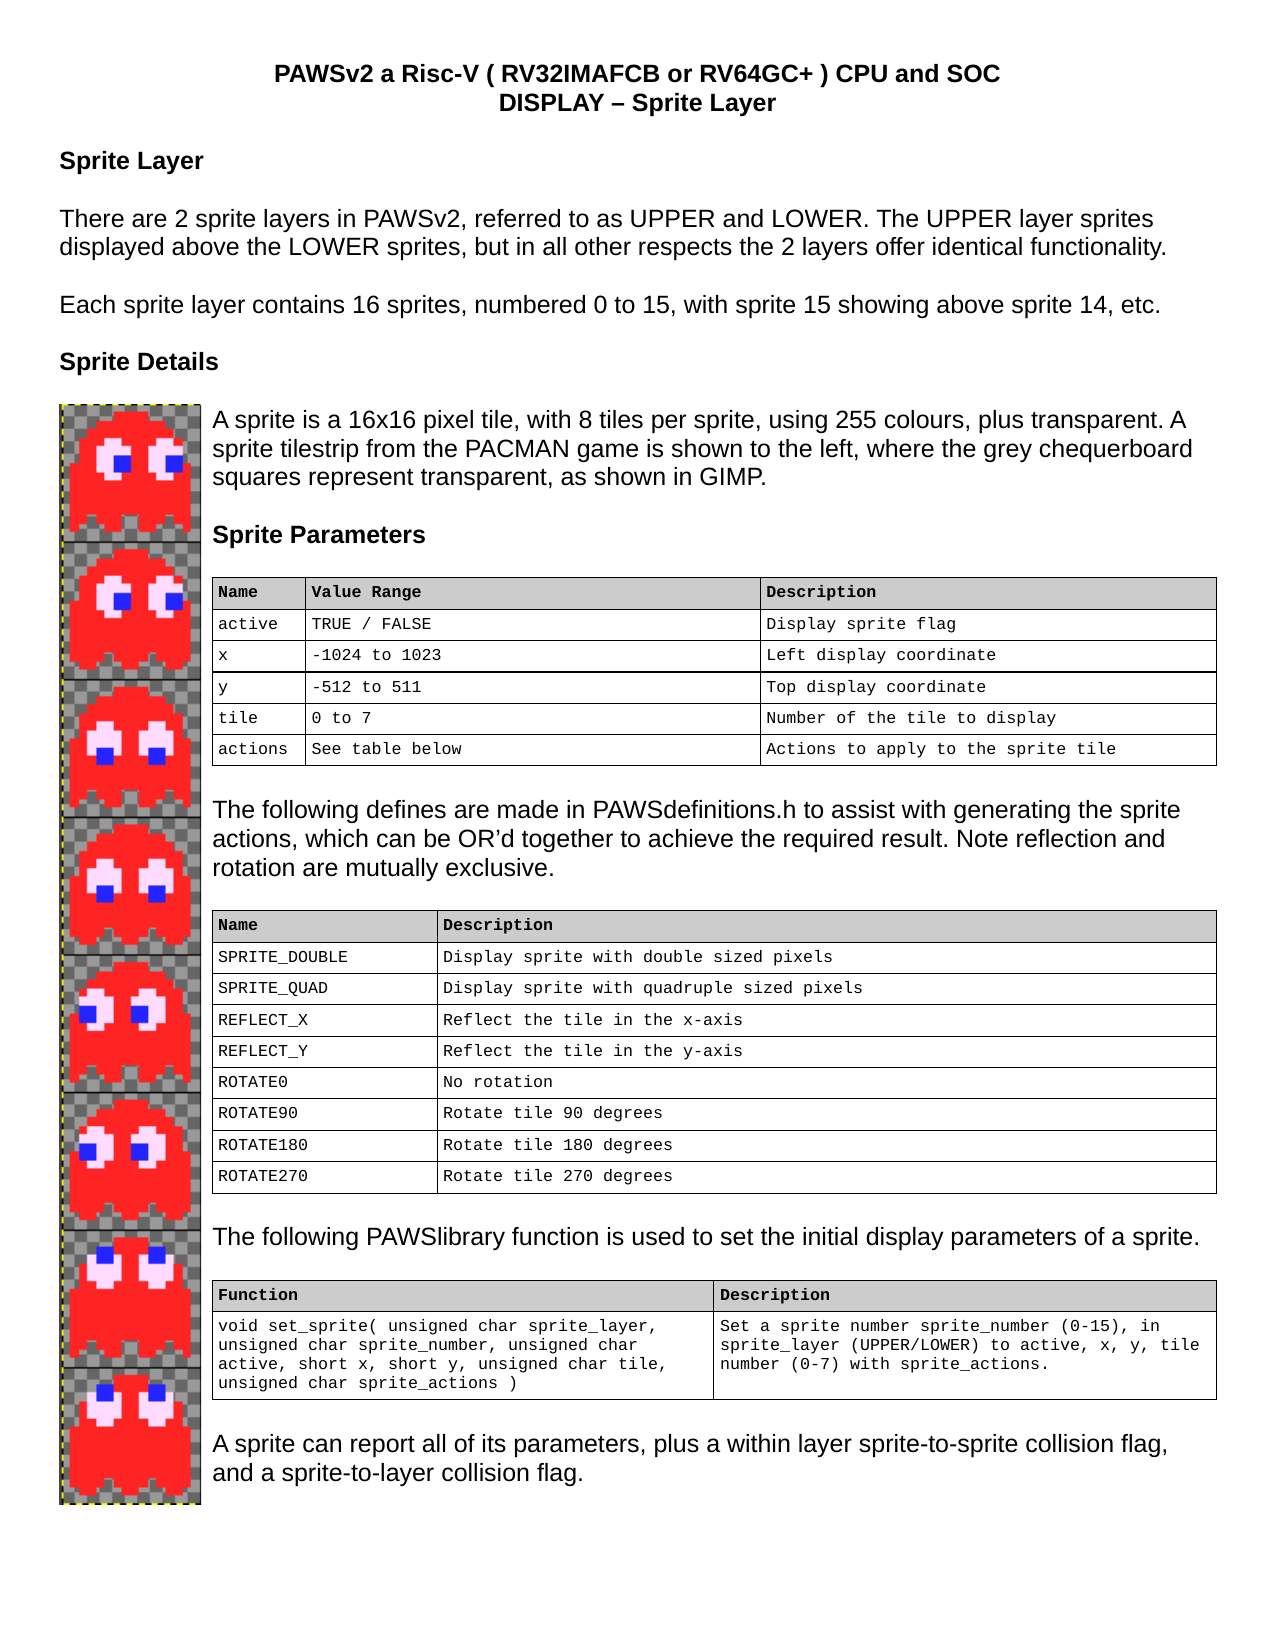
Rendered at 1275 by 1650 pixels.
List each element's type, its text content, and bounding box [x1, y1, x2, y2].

table_cell Rotate tile 270 degrees [438, 1162, 1216, 1192]
table_header The following defines are made in PAWSdefinitions.h to assist with generating the sprite actions, which can be OR’d together to achieve the required result. Note reflection and rotation are mutually exclusive. [212, 766, 1216, 910]
table_cell ROTATE0 [213, 1068, 437, 1098]
table_cell actions [213, 735, 305, 765]
table_cell Set a sprite number sprite_number (0-15), in sprite_layer (UPPER/LOWER) to active, x, y, tile number (0-7) with sprite_actions. [714, 1312, 1216, 1399]
table_header Description [714, 1281, 1216, 1311]
table_cell active [213, 610, 305, 640]
table_cell Display sprite flag [761, 610, 1216, 640]
table_header A sprite can report all of its parameters, plus a within layer sprite-to-sprite collision flag, and a sprite-to-layer collision flag. [212, 1400, 1216, 1504]
table_cell 0 to 7 [306, 704, 760, 734]
table_cell No rotation [438, 1068, 1216, 1098]
table_cell -1024 to 1023 [306, 641, 760, 671]
table_header [202, 405, 212, 1504]
table_cell ROTATE180 [213, 1131, 437, 1161]
table_cell Display sprite with quadruple sized pixels [438, 974, 1216, 1004]
table_cell Left display coordinate [761, 641, 1216, 671]
table_cell ROTATE270 [213, 1162, 437, 1192]
table_cell Actions to apply to the sprite tile [761, 735, 1216, 765]
table_header Function [213, 1281, 713, 1311]
text Sprite Layer [59, 146, 1216, 175]
table_cell Reflect the tile in the x-axis [438, 1005, 1216, 1036]
table_header Name [213, 911, 437, 942]
table_cell void set_sprite( unsigned char sprite_layer, unsigned char sprite_number, unsigned char active, short x, short y, unsigned char tile, unsigned char sprite_actions ) [213, 1312, 713, 1399]
table_cell Rotate tile 90 degrees [438, 1099, 1216, 1130]
table_cell ROTATE90 [213, 1099, 437, 1130]
table_cell Top display coordinate [761, 673, 1216, 703]
table_cell Number of the tile to display [761, 704, 1216, 734]
table_header Description [761, 578, 1216, 609]
text Each sprite layer contains 16 sprites, numbered 0 to 15, with sprite 15 showing above sprite 14, etc. [59, 290, 1216, 318]
table_cell TRUE / FALSE [306, 610, 760, 640]
table_cell REFLECT_X [213, 1005, 437, 1036]
table_header Value Range [306, 578, 760, 609]
table_cell SPRITE_DOUBLE [213, 943, 437, 973]
table_cell Reflect the tile in the y-axis [438, 1037, 1216, 1067]
table_cell x [213, 641, 305, 671]
table_cell tile [213, 704, 305, 734]
text Sprite Details [59, 347, 1216, 376]
table_header Name [213, 578, 305, 609]
table_cell y [213, 673, 305, 703]
table_cell SPRITE_QUAD [213, 974, 437, 1004]
table_header Description [438, 911, 1216, 942]
table_cell See table below [306, 735, 760, 765]
picture [59, 404, 202, 1505]
text There are 2 sprite layers in PAWSv2, referred to as UPPER and LOWER. The UPPER layer sprites displayed above the LOWER sprites, but in all other respects the 2 layers offer identical functionality. [59, 203, 1216, 261]
table_cell Rotate tile 180 degrees [438, 1131, 1216, 1161]
table_cell REFLECT_Y [213, 1037, 437, 1067]
table_cell -512 to 511 [306, 673, 760, 703]
table_cell Display sprite with double sized pixels [438, 943, 1216, 973]
table_header A sprite is a 16x16 pixel tile, with 8 tiles per sprite, using 255 colours, plus transparent. A sprite tilestrip from the PACMAN game is shown to the left, where the grey chequerboard squares represent transparent, as shown in GIMP. Sprite Parameters [212, 405, 1216, 577]
table_header The following PAWSlibrary function is used to set the initial display parameters of a sprite. [212, 1194, 1216, 1280]
